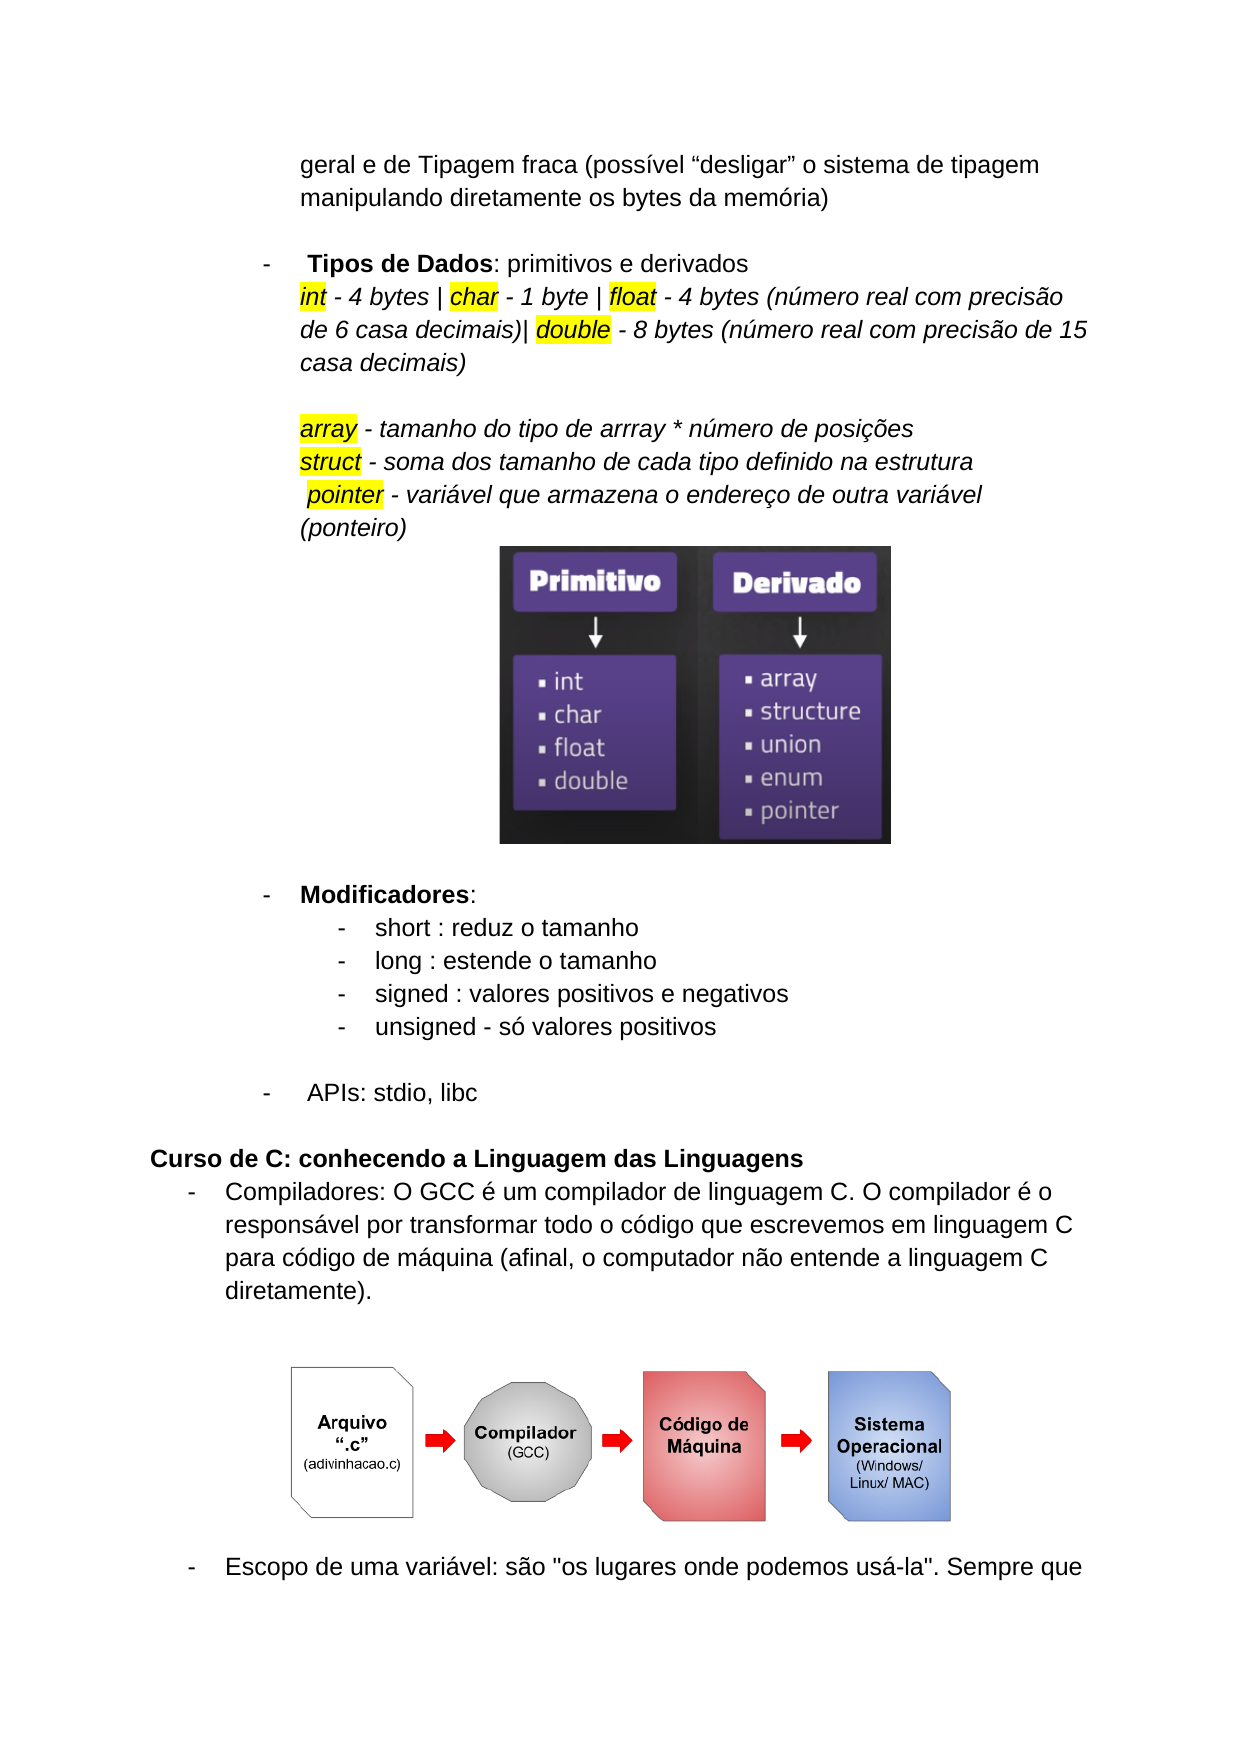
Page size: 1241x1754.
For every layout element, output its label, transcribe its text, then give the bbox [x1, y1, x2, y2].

text struct - soma dos tamanho de cada tipo definido na estrutura [300, 447, 1090, 476]
list Escopo de uma variável: são "os lugares onde podemos usá-la". Sempre que [187, 1552, 1090, 1581]
list short : reduz o tamanho [337, 913, 1090, 942]
list signed : valores positivos e negativos [337, 979, 1090, 1008]
list unsigned - só valores positivos [337, 1012, 1090, 1041]
text Curso de C: conhecendo a Linguagem das Linguagens [150, 1144, 1090, 1173]
list Modificadores: [262, 880, 1090, 909]
picture [269, 1342, 971, 1549]
list APIs: stdio, libc [262, 1078, 1090, 1107]
list Compiladores: O GCC é um compilador de linguagem C. O compilador é o responsável por transformar todo o código que escrevemos em linguagem C para código de máquina (afinal, o computador não entende a linguagem C diretamente). [187, 1177, 1090, 1305]
picture [499, 546, 891, 844]
text array - tamanho do tipo de arrray * número de posições [300, 414, 1090, 443]
list geral e de Tipagem fraca (possível “desligar” o sistema de tipagem manipulando diretamente os bytes da memória) [262, 150, 1090, 212]
list long : estende o tamanho [337, 946, 1090, 975]
text pointer - variável que armazena o endereço de outra variável (ponteiro) [300, 480, 1090, 542]
text int - 4 bytes | char - 1 byte | float - 4 bytes (número real com precisão de 6 casa decimais)| double - 8 bytes (número real com precisão de 15 casa decimais) [300, 282, 1090, 377]
list Tipos de Dados: primitivos e derivados [262, 249, 1090, 278]
